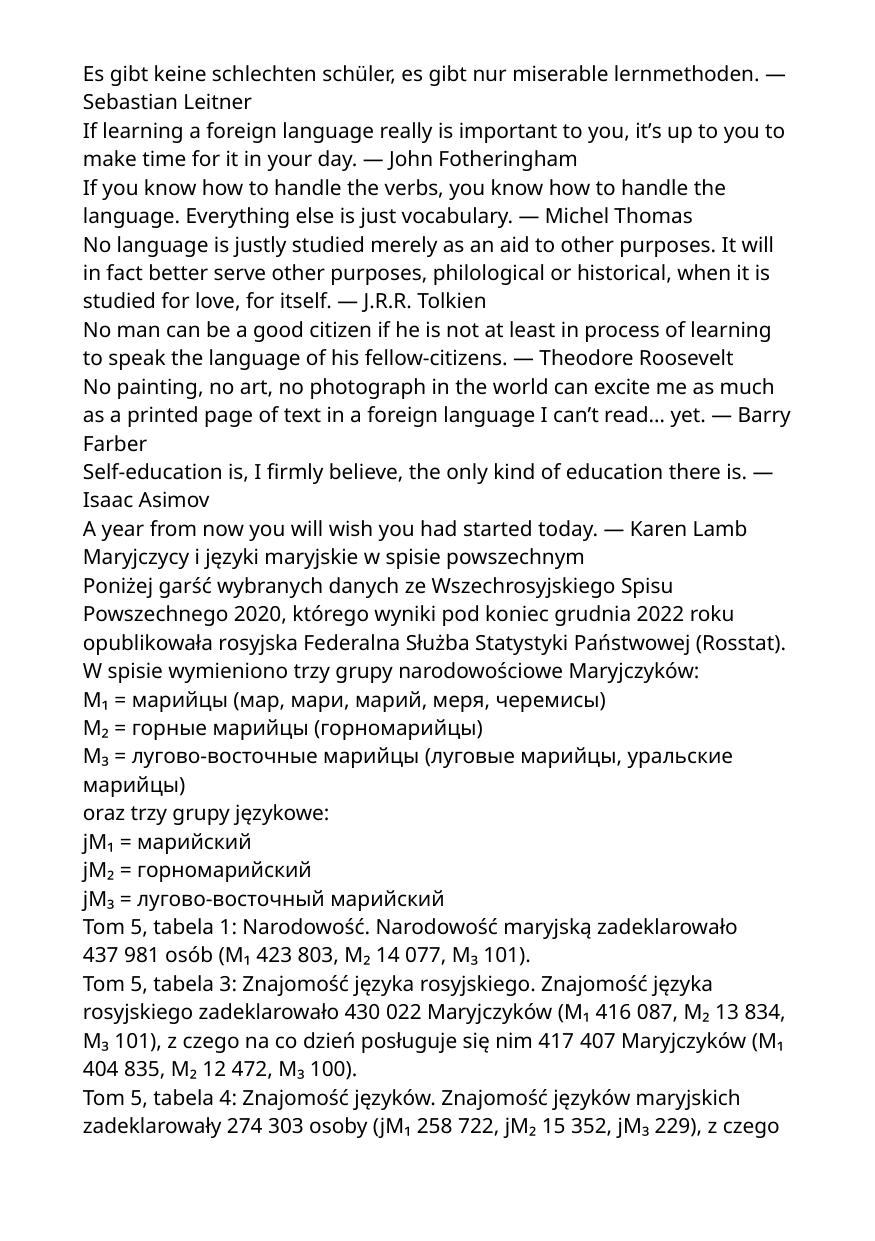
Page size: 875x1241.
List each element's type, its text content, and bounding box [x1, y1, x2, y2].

text Tom 5, tabela 4: Znajomość języków. Znajomość języków maryjskich zadeklarowały 274 303 osoby (jM₁ 258 722, jM₂ 15 352, jM₃ 229), z czego [83, 1083, 791, 1140]
text W spisie wymieniono trzy grupy narodowościowe Maryjczyków: [83, 656, 791, 685]
text No man can be a good citizen if he is not at least in process of learning to speak the language of his fellow-citizens. — Theodore Roosevelt [83, 315, 791, 372]
text Tom 5, tabela 1: Narodowość. Narodowość maryjską zadeklarowało 437 981 osób (M₁ 423 803, M₂ 14 077, M₃ 101). [83, 912, 791, 969]
text jM₃ = лугово-восточный марийский [83, 884, 791, 912]
text Poniżej garść wybranych danych ze Wszechrosyjskiego Spisu Powszechnego 2020, którego wyniki pod koniec grudnia 2022 roku opublikowała rosyjska Federalna Służba Statystyki Państwowej (Rosstat). [83, 571, 791, 656]
text A year from now you will wish you had started today. — Karen Lamb [83, 514, 791, 542]
text Self-education is, I firmly believe, the only kind of education there is. — Isaac Asimov [83, 457, 791, 514]
text If learning a foreign language really is important to you, itʼs up to you to make time for it in your day. — John Fotheringham [83, 116, 791, 173]
text M₂ = горные марийцы (горномарийцы) [83, 713, 791, 742]
text jM₁ = марийский [83, 827, 791, 855]
text M₁ = марийцы (мар, мари, марий, меря, черемисы) [83, 685, 791, 713]
text oraz trzy grupy językowe: [83, 798, 791, 827]
text jM₂ = горномарийский [83, 855, 791, 884]
text Maryjczycy i języki maryjskie w spisie powszechnym [83, 542, 791, 571]
text No language is justly studied merely as an aid to other purposes. It will in fact better serve other purposes, philological or historical, when it is studied for love, for itself. — J.R.R. Tolkien [83, 230, 791, 315]
text No painting, no art, no photograph in the world can excite me as much as a printed page of text in a foreign language I canʼt read… yet. — Barry Farber [83, 372, 791, 457]
text Tom 5, tabela 3: Znajomość języka rosyjskiego. Znajomość języka rosyjskiego zadeklarowało 430 022 Maryjczyków (M₁ 416 087, M₂ 13 834, M₃ 101), z czego na co dzień posługuje się nim 417 407 Maryjczyków (M₁ 404 835, M₂ 12 472, M₃ 100). [83, 969, 791, 1083]
text M₃ = лугово-восточные марийцы (луговые марийцы, уральские марийцы) [83, 742, 791, 798]
text If you know how to handle the verbs, you know how to handle the language. Everything else is just vocabulary. — Michel Thomas [83, 173, 791, 230]
text Es gibt keine schlechten schüler, es gibt nur miserable lernmethoden. — Sebastian Leitner [83, 59, 791, 116]
